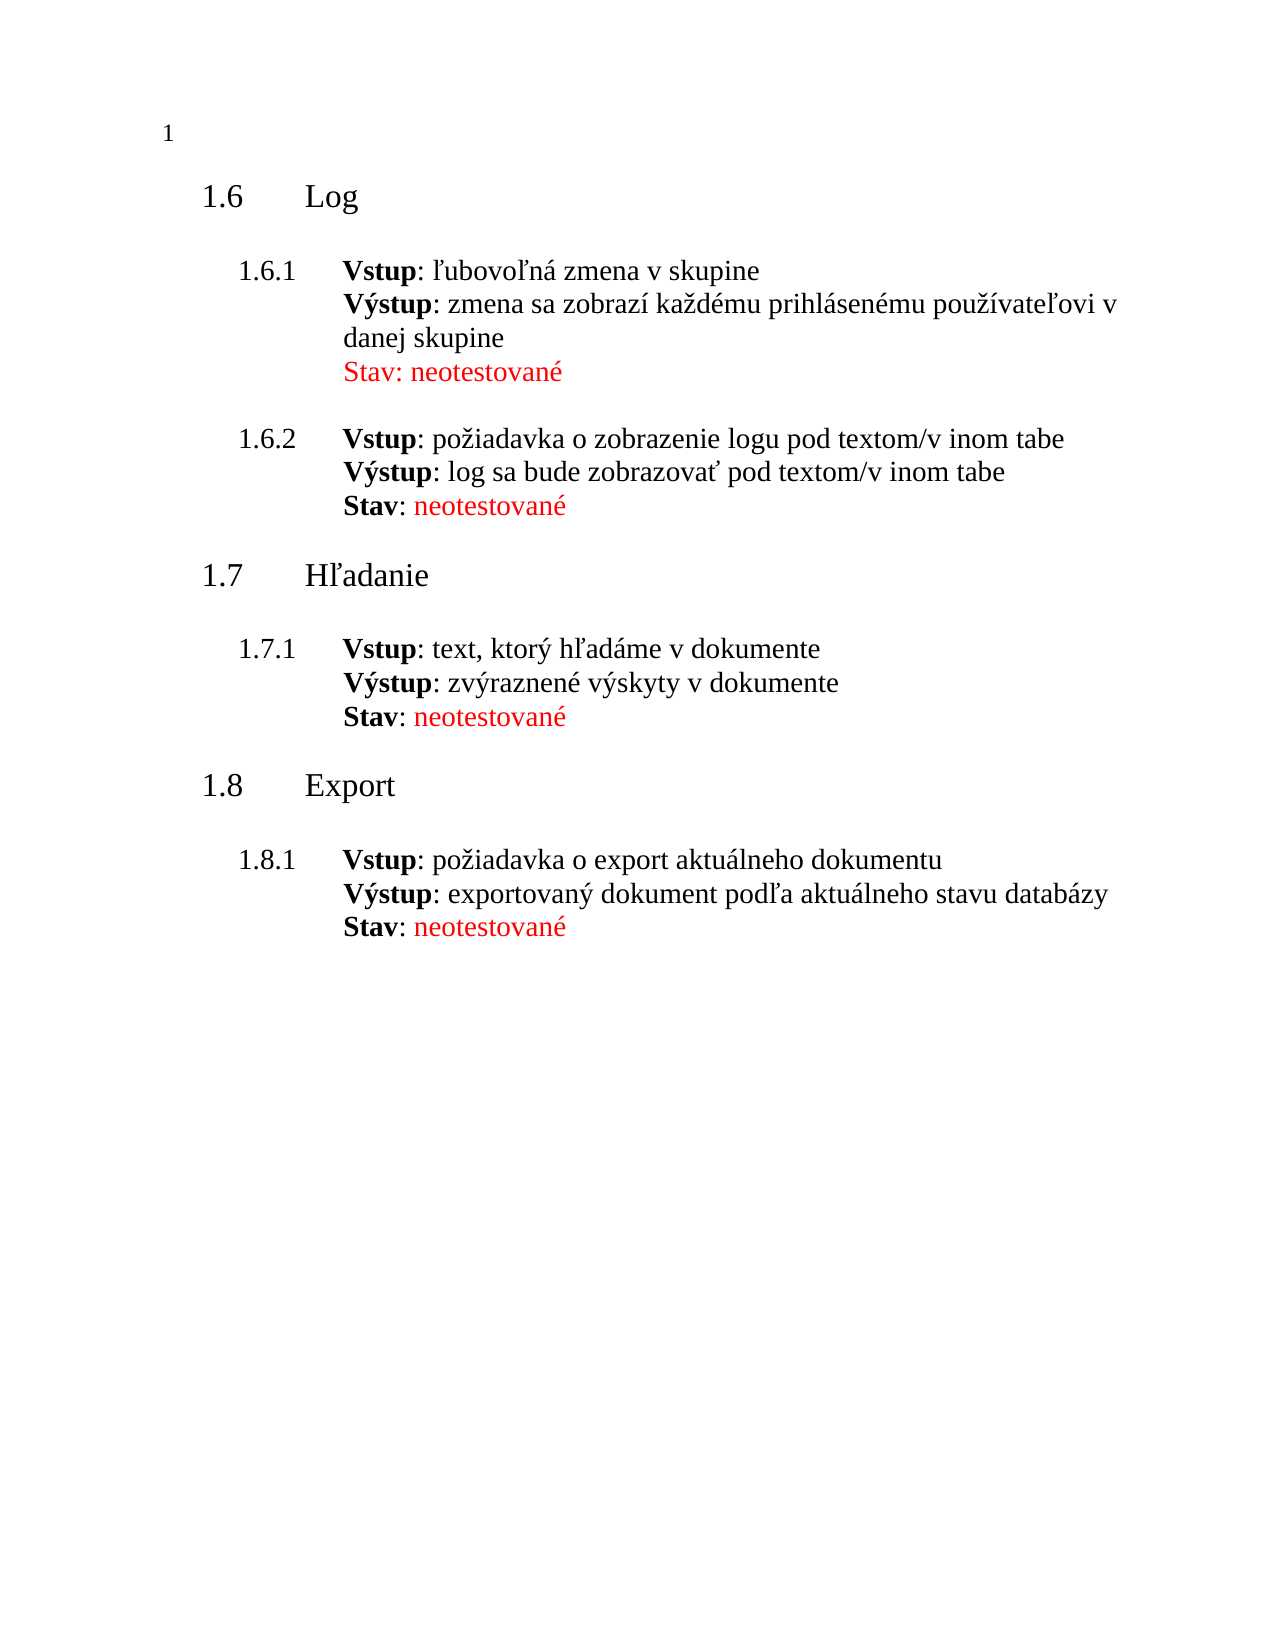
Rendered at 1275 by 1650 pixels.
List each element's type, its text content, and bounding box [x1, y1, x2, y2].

subtitle Vstup: text, ktorý hľadáme v dokumente [231, 632, 1157, 665]
subtitle Hľadanie [193, 555, 1157, 593]
subtitle Výstup: log sa bude zobrazovať pod textom/v inom tabe [306, 454, 1157, 488]
subtitle Export [193, 766, 1157, 804]
subtitle Stav: neotestované [306, 354, 1157, 387]
subtitle Log [193, 176, 1157, 215]
subtitle Vstup: požiadavka o zobrazenie logu pod textom/v inom tabe [231, 421, 1157, 454]
subtitle Stav: neotestované [306, 909, 1157, 943]
subtitle Vstup: ľubovoľná zmena v skupine [231, 253, 1157, 287]
subtitle Výstup: exportovaný dokument podľa aktuálneho stavu databázy [306, 876, 1157, 909]
subtitle Výstup: zvýraznené výskyty v dokumente [306, 665, 1157, 699]
subtitle Výstup: zmena sa zobrazí každému prihlásenému používateľovi v danej skupine [306, 287, 1157, 354]
subtitle Stav: neotestované [306, 699, 1157, 732]
subtitle Stav: neotestované [306, 488, 1157, 521]
subtitle Vstup: požiadavka o export aktuálneho dokumentu [231, 842, 1157, 876]
